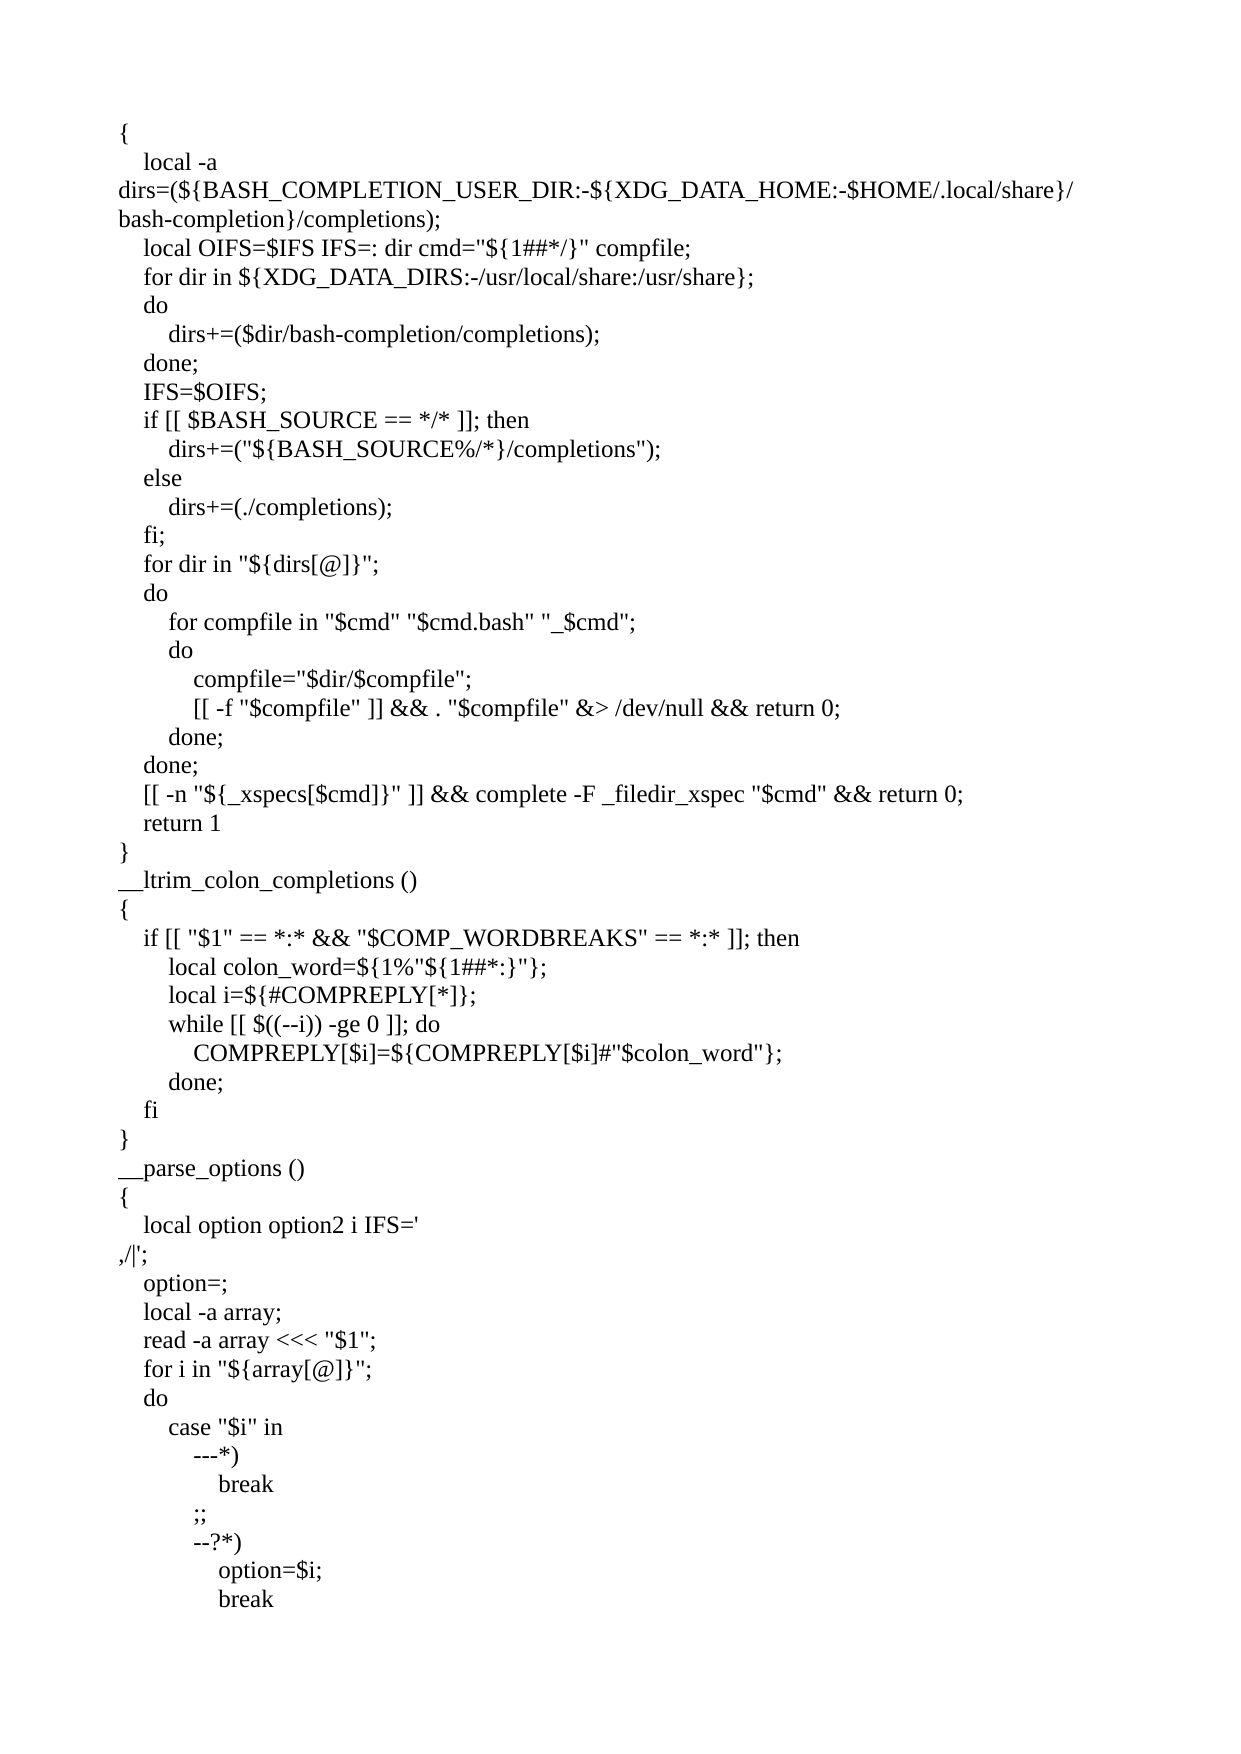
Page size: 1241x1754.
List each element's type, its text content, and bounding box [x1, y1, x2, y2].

text done; [118, 751, 1122, 779]
text local i=${#COMPREPLY[*]}; [118, 981, 1122, 1009]
text done; [118, 348, 1122, 377]
text for dir in ${XDG_DATA_DIRS:-/usr/local/share:/usr/share}; [118, 262, 1122, 291]
text [[ -n "${_xspecs[$cmd]}" ]] && complete -F _filedir_xspec "$cmd" && return 0; [118, 779, 1122, 808]
text } [118, 837, 1122, 866]
text local -a array; [118, 1297, 1122, 1326]
text local OIFS=$IFS IFS=: dir cmd="${1##*/}" compfile; [118, 233, 1122, 262]
text for dir in "${dirs[@]}"; [118, 549, 1122, 578]
text { [118, 1182, 1122, 1211]
text ---*) [118, 1441, 1122, 1469]
text } [118, 1124, 1122, 1153]
text dirs+=(./completions); [118, 492, 1122, 521]
text case "$i" in [118, 1412, 1122, 1441]
text do [118, 578, 1122, 607]
text do [118, 636, 1122, 664]
text if [[ "$1" == *:* && "$COMP_WORDBREAKS" == *:* ]]; then [118, 923, 1122, 952]
text read -a array <<< "$1"; [118, 1326, 1122, 1354]
text [[ -f "$compfile" ]] && . "$compfile" &> /dev/null && return 0; [118, 693, 1122, 722]
text IFS=$OIFS; [118, 377, 1122, 406]
text dirs+=($dir/bash-completion/completions); [118, 319, 1122, 348]
text fi [118, 1096, 1122, 1124]
text break [118, 1584, 1122, 1613]
text while [[ $((--i)) -ge 0 ]]; do [118, 1009, 1122, 1038]
text COMPREPLY[$i]=${COMPREPLY[$i]#"$colon_word"}; [118, 1038, 1122, 1067]
text done; [118, 722, 1122, 751]
text { [118, 118, 1122, 147]
text for i in "${array[@]}"; [118, 1354, 1122, 1383]
text option=; [118, 1268, 1122, 1297]
text dirs+=("${BASH_SOURCE%/*}/completions"); [118, 434, 1122, 463]
text __parse_options () [118, 1153, 1122, 1182]
text ,/|'; [118, 1239, 1122, 1268]
text else [118, 463, 1122, 492]
text { [118, 894, 1122, 923]
text done; [118, 1067, 1122, 1096]
text ;; [118, 1498, 1122, 1527]
text fi; [118, 521, 1122, 549]
text if [[ $BASH_SOURCE == */* ]]; then [118, 406, 1122, 434]
text for compfile in "$cmd" "$cmd.bash" "_$cmd"; [118, 607, 1122, 636]
text local colon_word=${1%"${1##*:}"}; [118, 952, 1122, 981]
text do [118, 291, 1122, 319]
text __ltrim_colon_completions () [118, 866, 1122, 894]
text return 1 [118, 808, 1122, 837]
text --?*) [118, 1527, 1122, 1556]
text compfile="$dir/$compfile"; [118, 664, 1122, 693]
text local -a dirs=(${BASH_COMPLETION_USER_DIR:-${XDG_DATA_HOME:-$HOME/.local/share}/bash-completion}/completions); [118, 147, 1122, 233]
text do [118, 1383, 1122, 1412]
text local option option2 i IFS=' [118, 1211, 1122, 1239]
text option=$i; [118, 1556, 1122, 1584]
text break [118, 1469, 1122, 1498]
